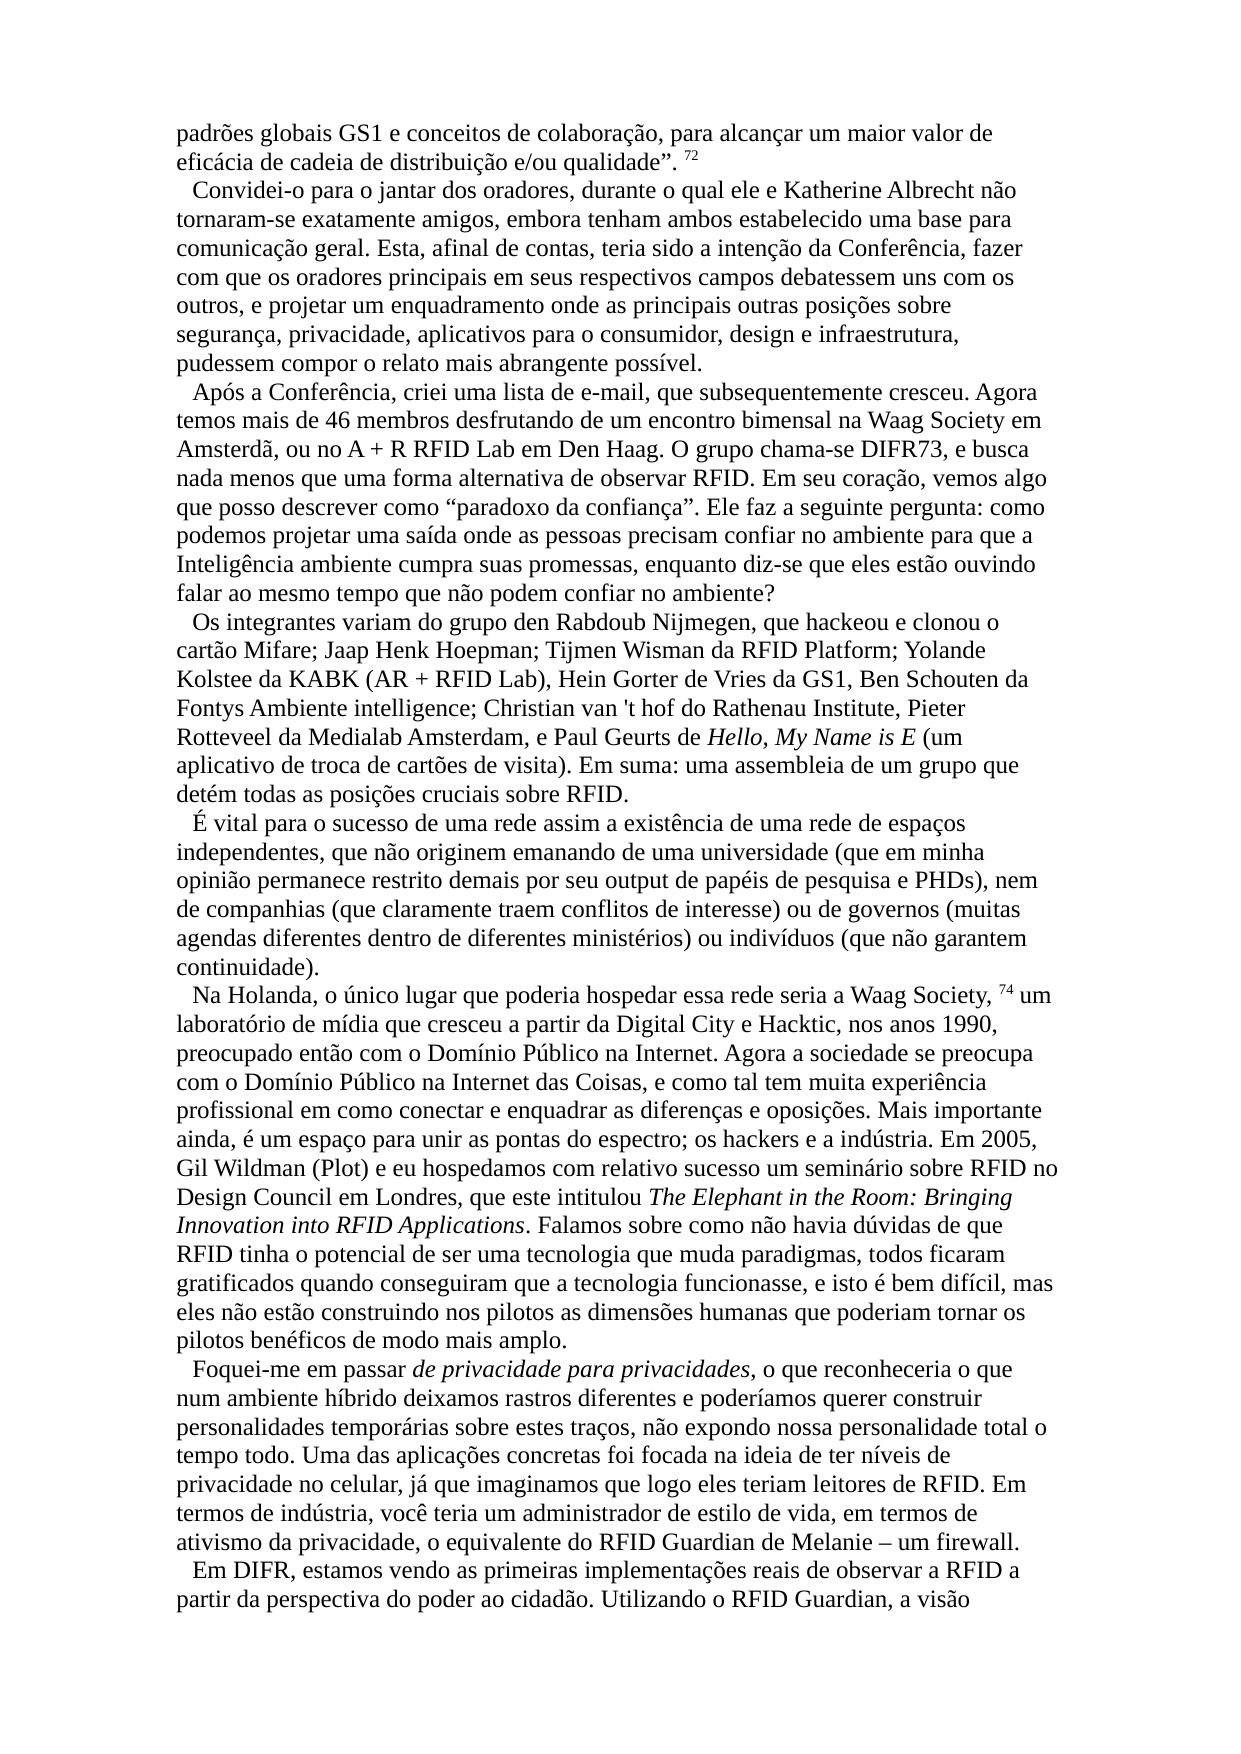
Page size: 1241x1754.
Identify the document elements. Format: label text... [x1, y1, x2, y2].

text É vital para o sucesso de uma rede assim a existência de uma rede de espaços independentes, que não originem emanando de uma universidade (que em minha opinião permanece restrito demais por seu output de papéis de pesquisa e PHDs), nem de companhias (que claramente traem conflitos de interesse) ou de governos (muitas agendas diferentes dentro de diferentes ministérios) ou indivíduos (que não garantem continuidade). [176, 808, 1061, 981]
text Convidei-o para o jantar dos oradores, durante o qual ele e Katherine Albrecht não tornaram-se exatamente amigos, embora tenham ambos estabelecido uma base para comunicação geral. Esta, afinal de contas, teria sido a intenção da Conferência, fazer com que os oradores principais em seus respectivos campos debatessem uns com os outros, e projetar um enquadramento onde as principais outras posições sobre segurança, privacidade, aplicativos para o consumidor, design e infraestrutura, pudessem compor o relato mais abrangente possível. [176, 176, 1061, 377]
text Na Holanda, o único lugar que poderia hospedar essa rede seria a Waag Society, 74 um laboratório de mídia que cresceu a partir da Digital City e Hacktic, nos anos 1990, preocupado então com o Domínio Público na Internet. Agora a sociedade se preocupa com o Domínio Público na Internet das Coisas, e como tal tem muita experiência profissional em como conectar e enquadrar as diferenças e oposições. Mais importante ainda, é um espaço para unir as pontas do espectro; os hackers e a indústria. Em 2005, Gil Wildman (Plot) e eu hospedamos com relativo sucesso um seminário sobre RFID no Design Council em Londres, que este intitulou The Elephant in the Room: Bringing Innovation into RFID Applications. Falamos sobre como não havia dúvidas de que RFID tinha o potencial de ser uma tecnologia que muda paradigmas, todos ficaram gratificados quando conseguiram que a tecnologia funcionasse, e isto é bem difícil, mas eles não estão construindo nos pilotos as dimensões humanas que poderiam tornar os pilotos benéficos de modo mais amplo. [176, 981, 1061, 1354]
text Em DIFR, estamos vendo as primeiras implementações reais de observar a RFID a partir da perspectiva do poder ao cidadão. Utilizando o RFID Guardian, a visão [176, 1556, 1061, 1613]
text Os integrantes variam do grupo den Rabdoub Nijmegen, que hackeou e clonou o cartão Mifare; Jaap Henk Hoepman; Tijmen Wisman da RFID Platform; Yolande Kolstee da KABK (AR + RFID Lab), Hein Gorter de Vries da GS1, Ben Schouten da Fontys Ambiente intelligence; Christian van 't hof do Rathenau Institute, Pieter Rotteveel da Medialab Amsterdam, e Paul Geurts de Hello, My Name is E (um aplicativo de troca de cartões de visita). Em suma: uma assembleia de um grupo que detém todas as posições cruciais sobre RFID. [176, 607, 1061, 808]
text Após a Conferência, criei uma lista de e-mail, que subsequentemente cresceu. Agora temos mais de 46 membros desfrutando de um encontro bimensal na Waag Society em Amsterdã, ou no A + R RFID Lab em Den Haag. O grupo chama-se DIFR73, e busca nada menos que uma forma alternativa de observar RFID. Em seu coração, vemos algo que posso descrever como “paradoxo da confiança”. Ele faz a seguinte pergunta: como podemos projetar uma saída onde as pessoas precisam confiar no ambiente para que a Inteligência ambiente cumpra suas promessas, enquanto diz-se que eles estão ouvindo falar ao mesmo tempo que não podem confiar no ambiente? [176, 377, 1061, 607]
text padrões globais GS1 e conceitos de colaboração, para alcançar um maior valor de eficácia de cadeia de distribuição e/ou qualidade”. 72 [176, 118, 1061, 176]
text Foquei-me em passar de privacidade para privacidades, o que reconheceria o que num ambiente híbrido deixamos rastros diferentes e poderíamos querer construir personalidades temporárias sobre estes traços, não expondo nossa personalidade total o tempo todo. Uma das aplicações concretas foi focada na ideia de ter níveis de privacidade no celular, já que imaginamos que logo eles teriam leitores de RFID. Em termos de indústria, você teria um administrador de estilo de vida, em termos de ativismo da privacidade, o equivalente do RFID Guardian de Melanie – um firewall. [176, 1354, 1061, 1556]
